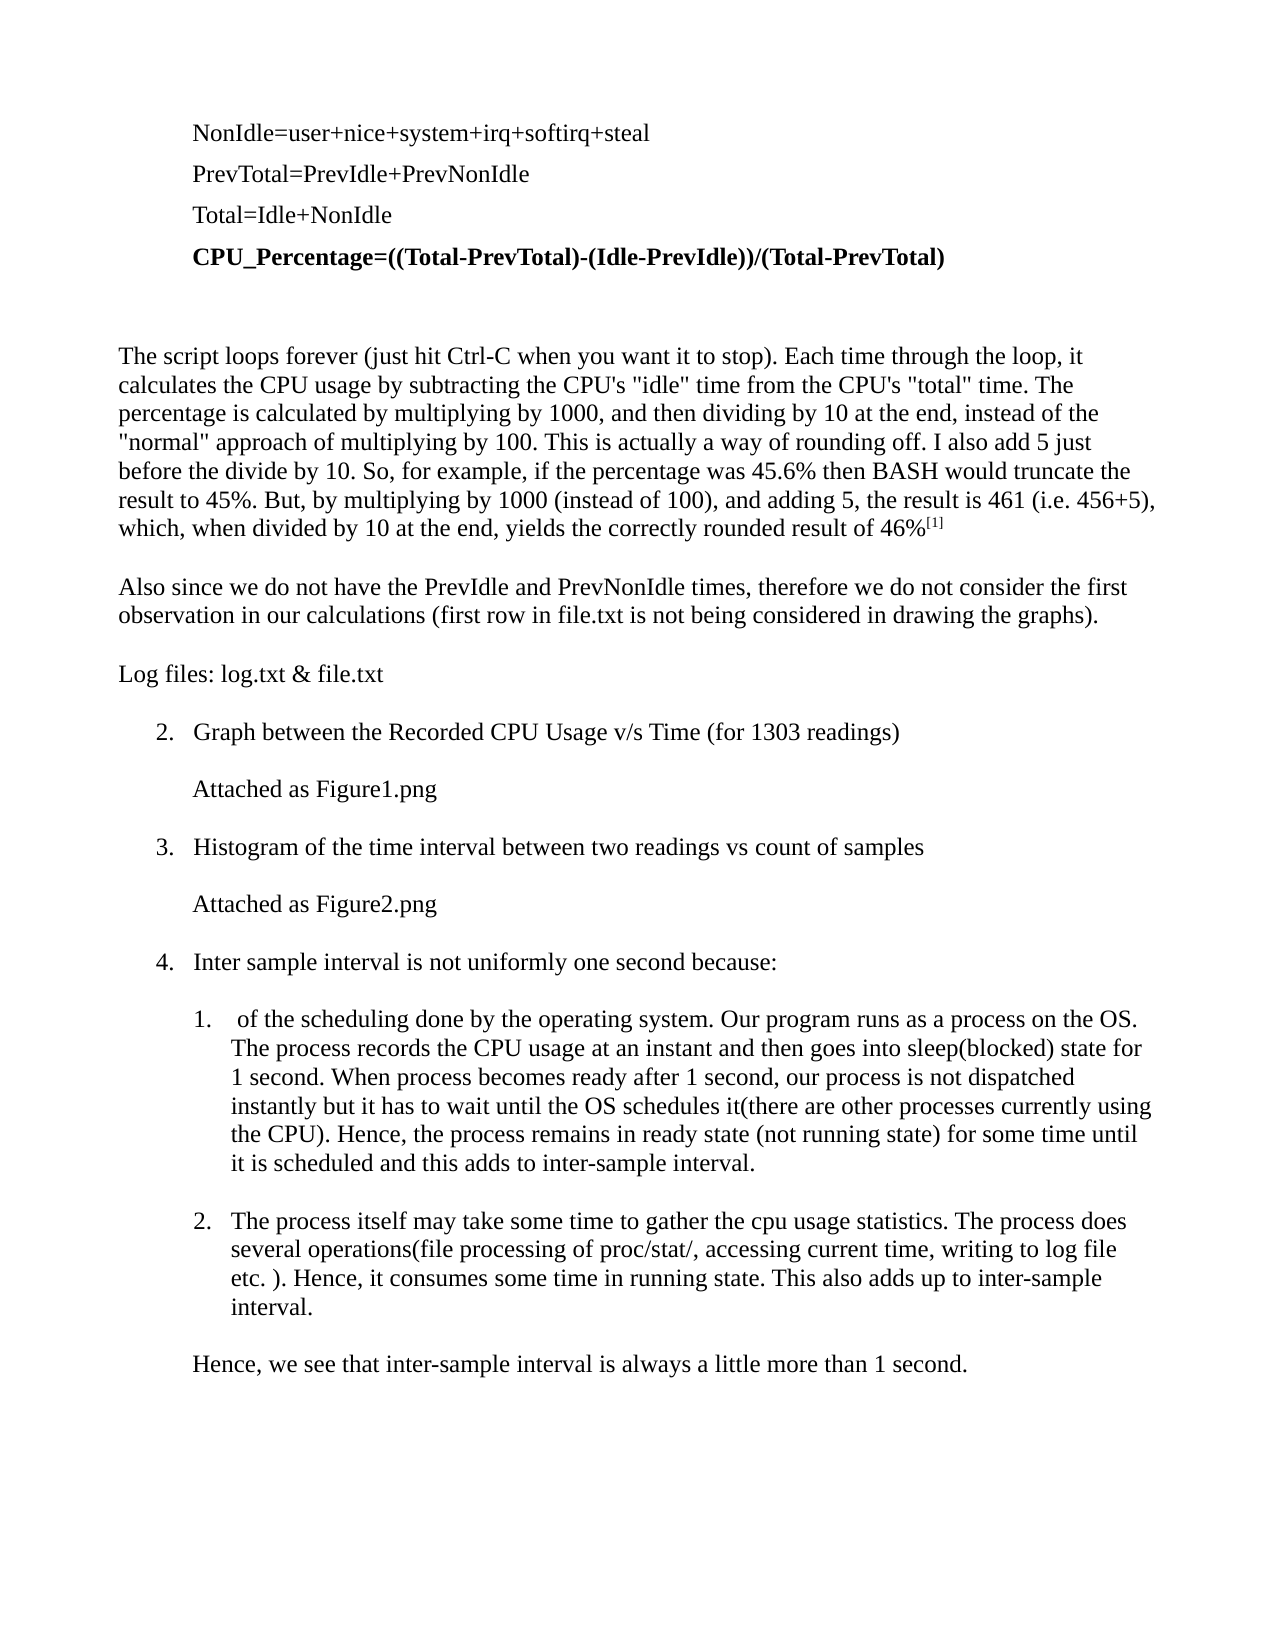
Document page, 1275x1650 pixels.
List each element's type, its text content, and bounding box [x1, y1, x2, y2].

list The process itself may take some time to gather the cpu usage statistics. The process does several operations(file processing of proc/stat/, accessing current time, writing to log file etc. ). Hence, it consumes some time in running state. This also adds up to inter-sample interval. [193, 1206, 1157, 1321]
text The script loops forever (just hit Ctrl-C when you want it to stop). Each time through the loop, it calculates the CPU usage by subtracting the CPU's "idle" time from the CPU's "total" time. The percentage is calculated by multiplying by 1000, and then dividing by 10 at the end, instead of the "normal" approach of multiplying by 100. This is actually a way of rounding off. I also add 5 just before the divide by 10. So, for example, if the percentage was 45.6% then BASH would truncate the result to 45%. But, by multiplying by 1000 (instead of 100), and adding 5, the result is 461 (i.e. 456+5), which, when divided by 10 at the end, yields the correctly rounded result of 46%[1] [118, 341, 1157, 542]
text Hence, we see that inter-sample interval is always a little more than 1 second. [118, 1349, 1157, 1378]
text Attached as Figure1.png [118, 774, 1157, 803]
text Log files: log.txt & file.txt [118, 659, 1157, 687]
list Histogram of the time interval between two readings vs count of samples [156, 832, 1157, 861]
list Graph between the Recorded CPU Usage v/s Time (for 1303 readings) [156, 717, 1157, 746]
text Attached as Figure2.png [118, 889, 1157, 918]
text NonIdle=user+nice+system+irq+softirq+steal [118, 118, 1157, 147]
list Inter sample interval is not uniformly one second because: [156, 947, 1157, 976]
list of the scheduling done by the operating system. Our program runs as a process on the OS. The process records the CPU usage at an instant and then goes into sleep(blocked) state for 1 second. When process becomes ready after 1 second, our process is not dispatched instantly but it has to wait until the OS schedules it(there are other processes currently using the CPU). Hence, the process remains in ready state (not running state) for some time until it is scheduled and this adds to inter-sample interval. [193, 1004, 1157, 1177]
text PrevTotal=PrevIdle+PrevNonIdle [118, 159, 1157, 188]
text CPU_Percentage=((Total-PrevTotal)-(Idle-PrevIdle))/(Total-PrevTotal) [118, 242, 1157, 271]
text Total=Idle+NonIdle [118, 201, 1157, 229]
text Also since we do not have the PrevIdle and PrevNonIdle times, therefore we do not consider the first observation in our calculations (first row in file.txt is not being considered in drawing the graphs). [118, 572, 1157, 629]
